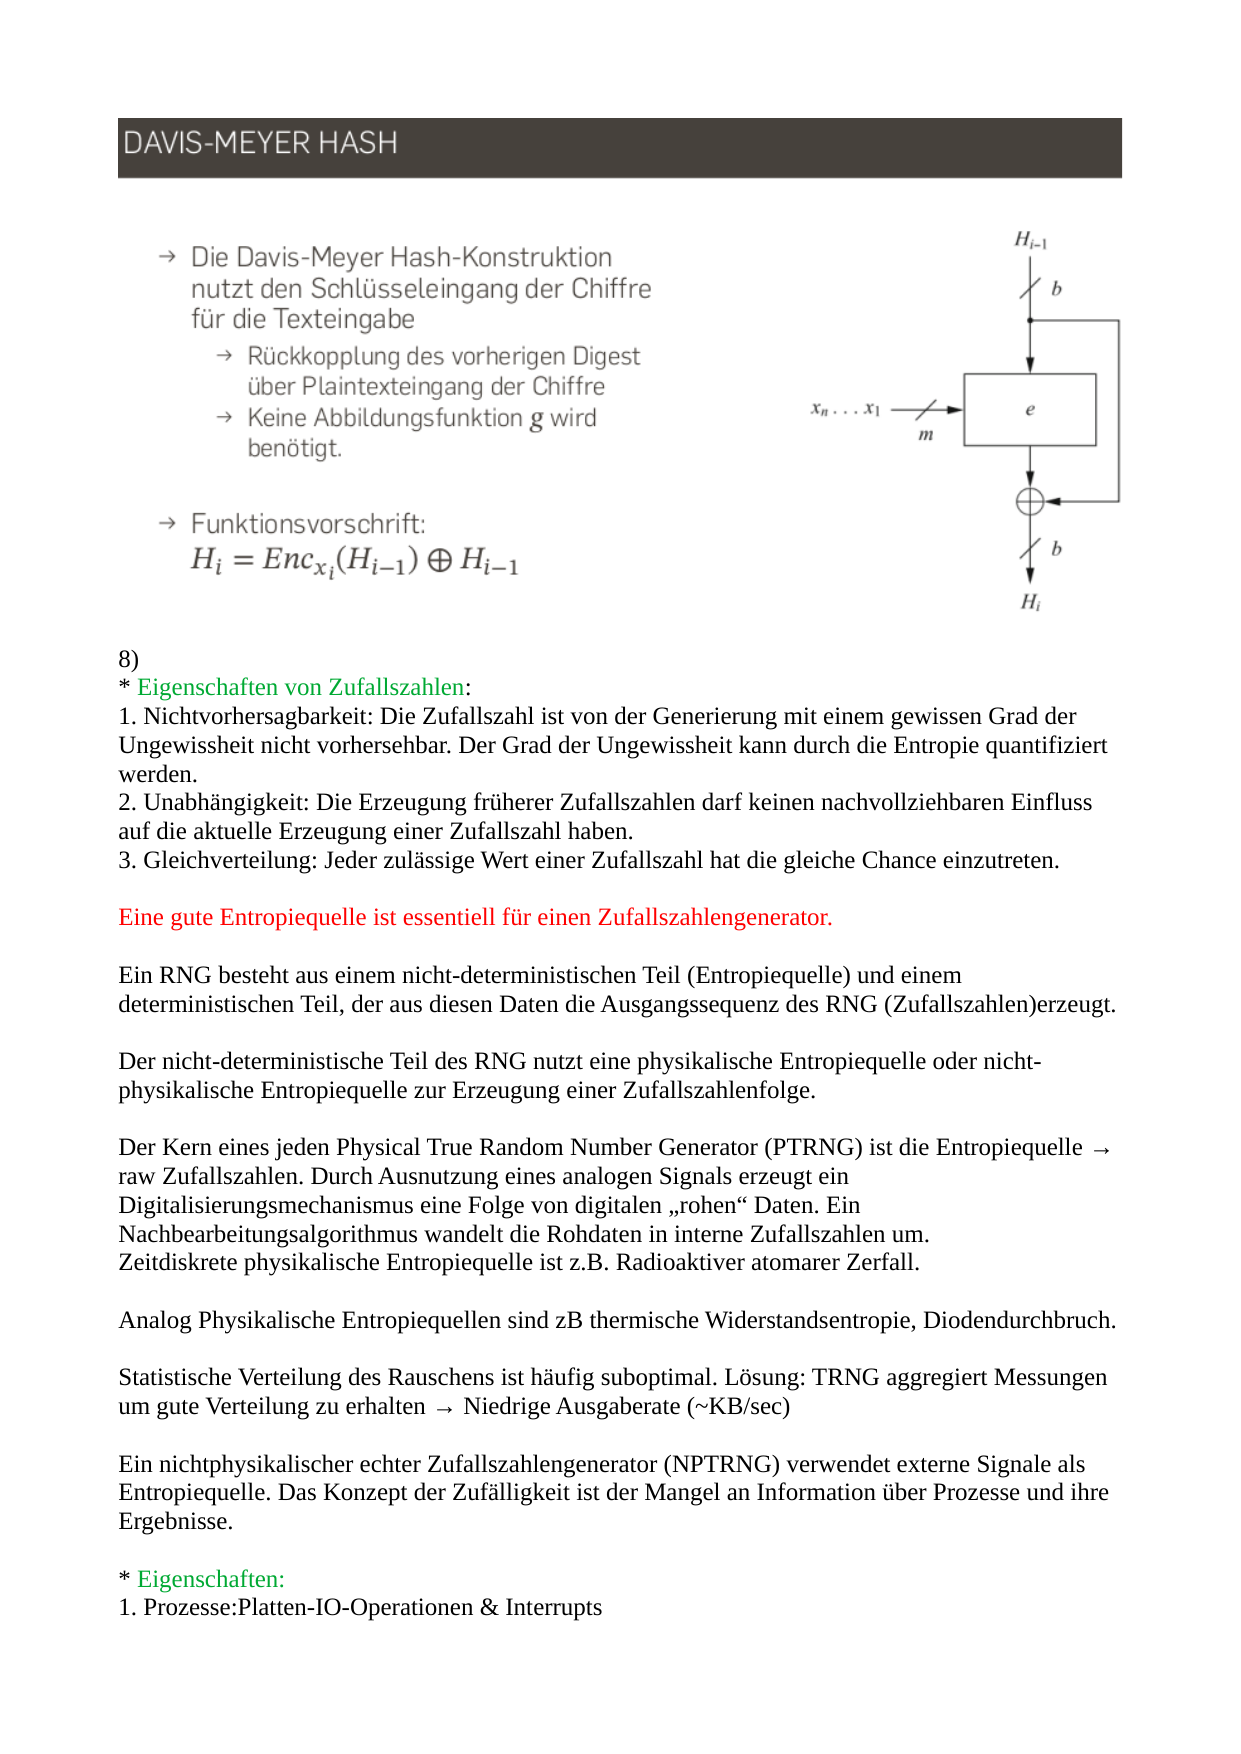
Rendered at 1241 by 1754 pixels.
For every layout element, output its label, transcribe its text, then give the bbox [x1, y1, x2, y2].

text 1. Nichtvorhersagbarkeit: Die Zufallszahl ist von der Generierung mit einem gewissen Grad der Ungewissheit nicht vorhersehbar. Der Grad der Ungewissheit kann durch die Entropie quantifiziert werden. [118, 701, 1122, 787]
text 3. Gleichverteilung: Jeder zulässige Wert einer Zufallszahl hat die gleiche Chance einzutreten. [118, 845, 1122, 874]
text Der Kern eines jeden Physical True Random Number Generator (PTRNG) ist die Entropiequelle → raw Zufallszahlen. Durch Ausnutzung eines analogen Signals erzeugt ein Digitalisierungsmechanismus eine Folge von digitalen „rohen“ Daten. Ein Nachbearbeitungsalgorithmus wandelt die Rohdaten in interne Zufallszahlen um. [118, 1132, 1122, 1247]
text Zeitdiskrete physikalische Entropiequelle ist z.B. Radioaktiver atomarer Zerfall. [118, 1247, 1122, 1276]
text Statistische Verteilung des Rauschens ist häufig suboptimal. Lösung: TRNG aggregiert Messungen um gute Verteilung zu erhalten → Niedrige Ausgaberate (~KB/sec) [118, 1362, 1122, 1420]
text Ein RNG besteht aus einem nicht-deterministischen Teil (Entropiequelle) und einem deterministischen Teil, der aus diesen Daten die Ausgangssequenz des RNG (Zufallszahlen)erzeugt. [118, 960, 1122, 1017]
text 2. Unabhängigkeit: Die Erzeugung früherer Zufallszahlen darf keinen nachvollziehbaren Einfluss auf die aktuelle Erzeugung einer Zufallszahl haben. [118, 787, 1122, 845]
text 1. Prozesse:Platten-IO-Operationen & Interrupts [118, 1592, 1122, 1621]
text 8) [118, 644, 1122, 672]
picture [118, 118, 1123, 615]
text Ein nichtphysikalischer echter Zufallszahlengenerator (NPTRNG) verwendet externe Signale als Entropiequelle. Das Konzept der Zufälligkeit ist der Mangel an Information über Prozesse und ihre Ergebnisse. [118, 1449, 1122, 1535]
text * Eigenschaften: [118, 1564, 1122, 1592]
text Analog Physikalische Entropiequellen sind zB thermische Widerstandsentropie, Diodendurchbruch. [118, 1305, 1122, 1334]
text * Eigenschaften von Zufallszahlen: [118, 672, 1122, 701]
text Eine gute Entropiequelle ist essentiell für einen Zufallszahlengenerator. [118, 902, 1122, 931]
text Der nicht-deterministische Teil des RNG nutzt eine physikalische Entropiequelle oder nicht-physikalische Entropiequelle zur Erzeugung einer Zufallszahlenfolge. [118, 1046, 1122, 1104]
